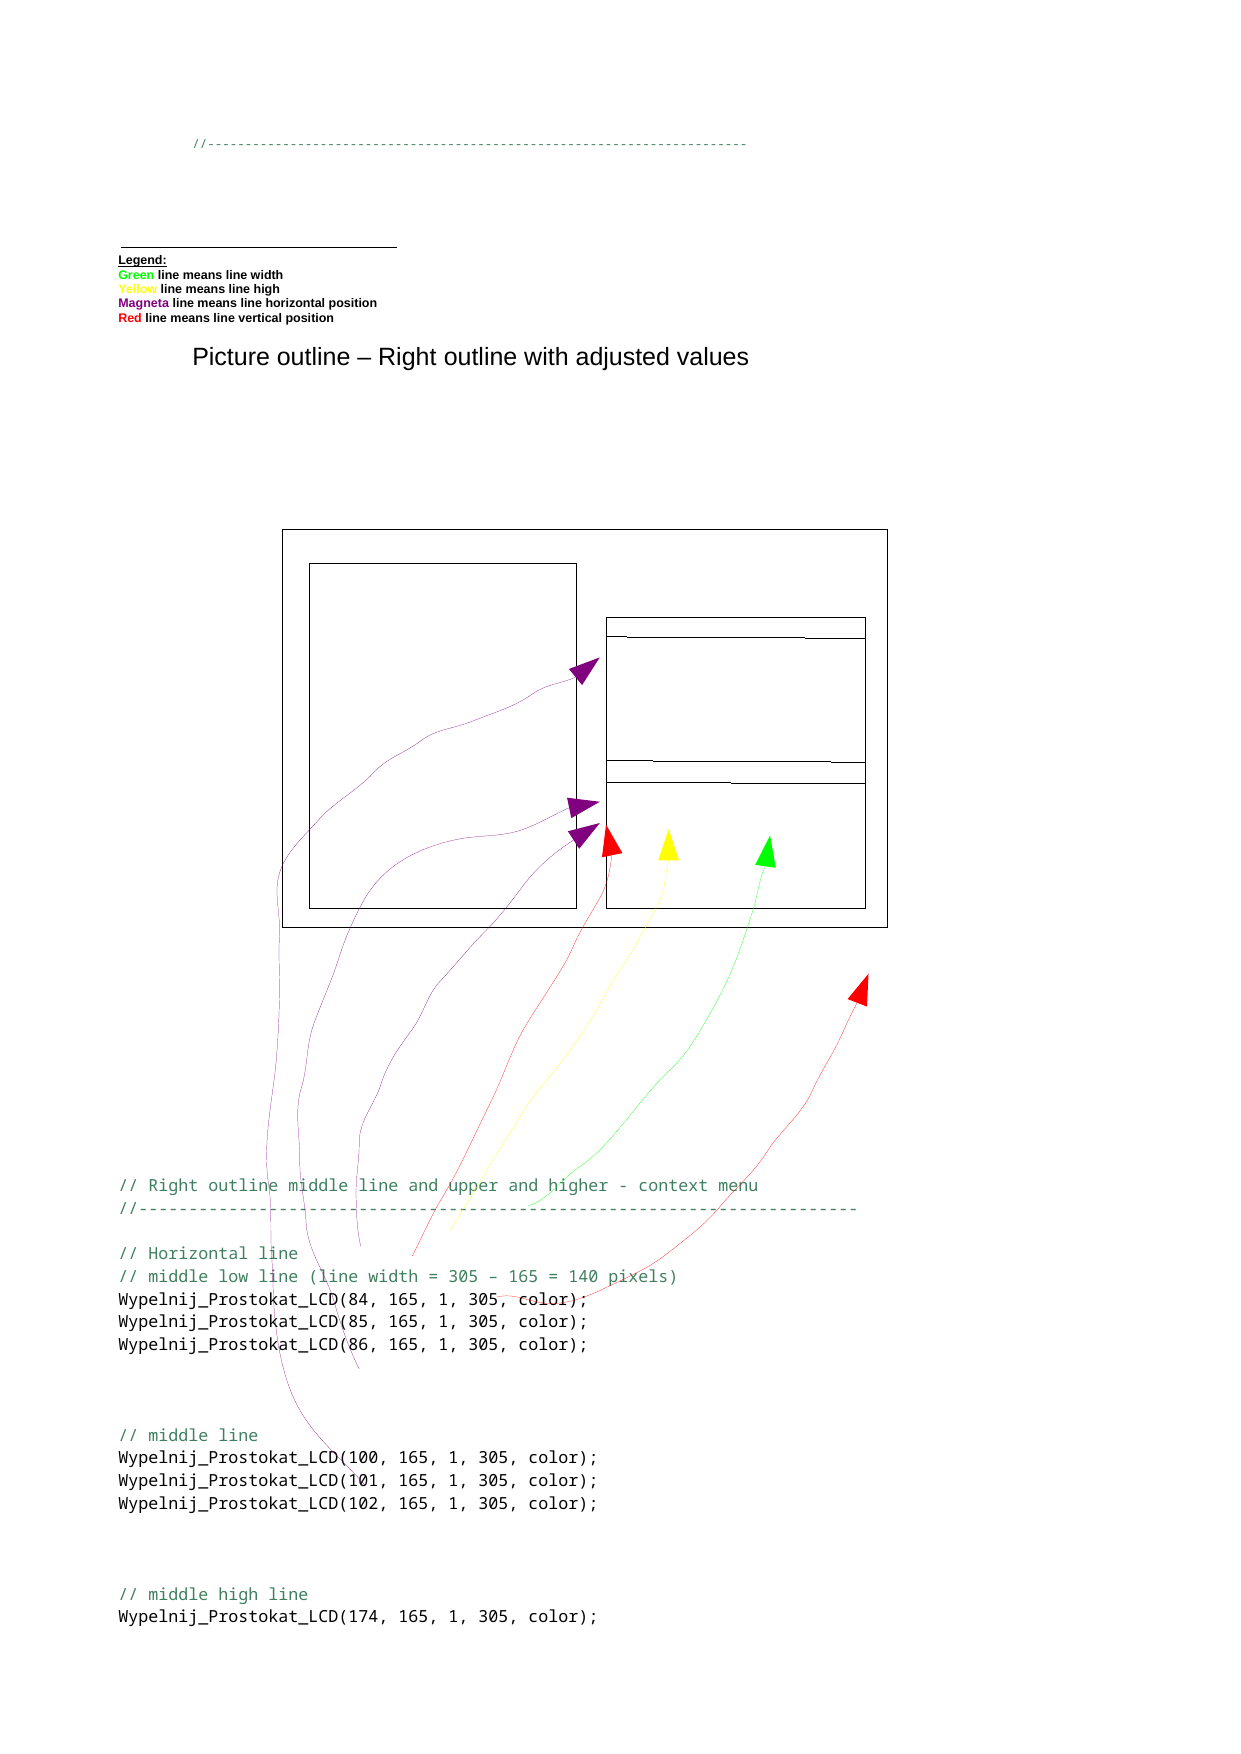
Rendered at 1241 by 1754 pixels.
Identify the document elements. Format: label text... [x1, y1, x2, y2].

text Picture outline – Right outline with adjusted values [118, 342, 1122, 371]
text Green line means line width [118, 267, 1122, 282]
text Wypelnij_Prostokat_LCD(84, 165, 1, 305, color); [274, 1287, 336, 1310]
text [310, 1423, 1122, 1446]
text Wypelnij_Prostokat_LCD(101, 165, 1, 305, color); [118, 1469, 1122, 1491]
text // middle low line (line width = 305 – 165 = 140 pixels) [319, 1264, 650, 1287]
text // Right outline middle line and upper and higher - context menu [731, 1173, 1122, 1196]
text // middle line [118, 1423, 326, 1446]
text Wypelnij_Prostokat_LCD(86, 165, 1, 305, color); [118, 1332, 279, 1355]
text Yellow line means line high [118, 282, 1122, 296]
text Wypelnij_Prostokat_LCD(100, 165, 1, 305, color); [118, 1446, 348, 1469]
text // Right outline middle line and upper and higher - context menu [473, 1173, 569, 1196]
text Wypelnij_Prostokat_LCD(84, 165, 1, 305, color); [330, 1287, 1122, 1310]
text Wypelnij_Prostokat_LCD(174, 165, 1, 305, color); [118, 1605, 1122, 1628]
text Wypelnij_Prostokat_LCD(85, 165, 1, 305, color); [118, 1310, 276, 1332]
text Wypelnij_Prostokat_LCD(100, 165, 1, 305, color); [329, 1446, 1122, 1469]
text // Horizontal line [272, 1242, 317, 1264]
text Wypelnij_Prostokat_LCD(85, 165, 1, 305, color); [275, 1310, 343, 1332]
text // Right outline middle line and upper and higher - context menu [357, 1173, 455, 1196]
text Magneta line means line horizontal position [118, 296, 1122, 310]
text // Horizontal line [118, 1242, 272, 1264]
text // Horizontal line [655, 1242, 1122, 1264]
text // middle low line (line width = 305 – 165 = 140 pixels) [273, 1264, 328, 1287]
text // middle low line (line width = 305 – 165 = 140 pixels) [118, 1264, 272, 1287]
text Wypelnij_Prostokat_LCD(102, 165, 1, 305, color); [118, 1491, 1122, 1514]
text Wypelnij_Prostokat_LCD(86, 165, 1, 305, color); [345, 1332, 1122, 1355]
text // middle high line [118, 1582, 1122, 1605]
text Red line means line vertical position [118, 310, 1122, 325]
text //------------------------------------------------------------------------ [710, 1196, 1122, 1219]
text // Right outline middle line and upper and higher - context menu [118, 1173, 269, 1196]
text Wypelnij_Prostokat_LCD(84, 165, 1, 305, color); [118, 1287, 274, 1310]
text // Right outline middle line and upper and higher - context menu [548, 1173, 749, 1196]
text //------------------------------------------------------------------------ [357, 1196, 442, 1219]
text //------------------------------------------------------------------------ [118, 1196, 270, 1219]
text // Horizontal line [311, 1242, 680, 1264]
text Wypelnij_Prostokat_LCD(86, 165, 1, 305, color); [277, 1332, 352, 1355]
text //------------------------------------------------------------------------ [118, 135, 1122, 152]
text //------------------------------------------------------------------------ [458, 1196, 728, 1219]
text Legend: [118, 253, 1122, 267]
text // middle low line (line width = 305 – 165 = 140 pixels) [610, 1264, 1122, 1287]
text Wypelnij_Prostokat_LCD(85, 165, 1, 305, color); [337, 1310, 1122, 1332]
